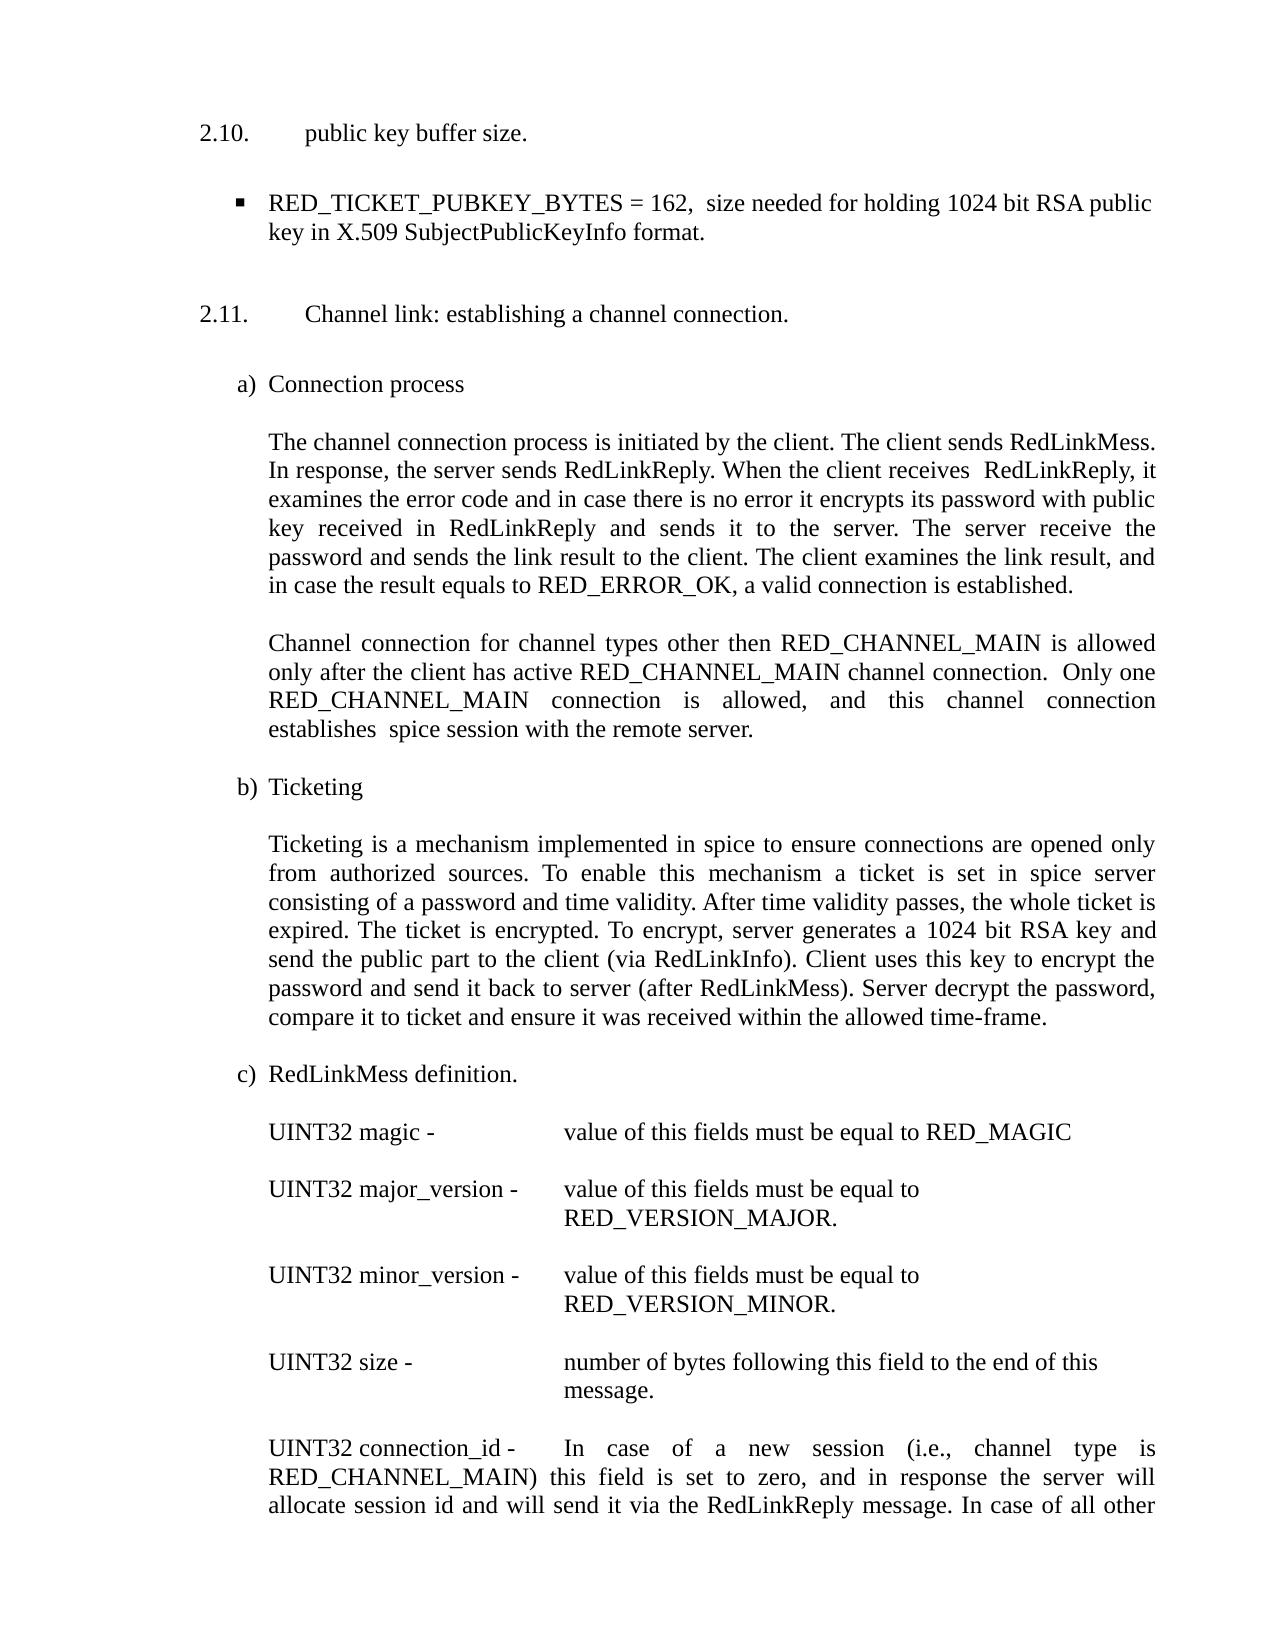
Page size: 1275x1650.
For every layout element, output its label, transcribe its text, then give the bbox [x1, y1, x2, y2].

list RedLinkMess definition. [231, 1059, 1157, 1088]
list Channel connection for channel types other then RED_CHANNEL_MAIN is allowed only after the client has active RED_CHANNEL_MAIN channel connection. Only one RED_CHANNEL_MAIN connection is allowed, and this channel connection establishes spice session with the remote server. [231, 628, 1157, 743]
list UINT32 size - number of bytes following this field to the end of this message. [231, 1347, 1157, 1404]
list UINT32 magic - value of this fields must be equal to RED_MAGIC [231, 1117, 1157, 1146]
list Ticketing [231, 772, 1157, 801]
list UINT32 major_version - value of this fields must be equal to RED_VERSION_MAJOR. [231, 1174, 1157, 1232]
list RED_TICKET_PUBKEY_BYTES = 162, size needed for holding 1024 bit RSA public key in X.509 SubjectPublicKeyInfo format. [231, 188, 1157, 246]
list The channel connection process is initiated by the client. The client sends RedLinkMess. In response, the server sends RedLinkReply. When the client receives RedLinkReply, it examines the error code and in case there is no error it encrypts its password with public key received in RedLinkReply and sends it to the server. The server receive the password and sends the link result to the client. The client examines the link result, and in case the result equals to RED_ERROR_OK, a valid connection is established. [231, 427, 1157, 599]
list Connection process [231, 369, 1157, 398]
list UINT32 connection_id - In case of a new session (i.e., channel type is RED_CHANNEL_MAIN) this field is set to zero, and in response the server will allocate session id and will send it via the RedLinkReply message. In case of all other [231, 1433, 1157, 1519]
subtitle public key buffer size. [193, 118, 1157, 147]
list Ticketing is a mechanism implemented in spice to ensure connections are opened only from authorized sources. To enable this mechanism a ticket is set in spice server consisting of a password and time validity. After time validity passes, the whole ticket is expired. The ticket is encrypted. To encrypt, server generates a 1024 bit RSA key and send the public part to the client (via RedLinkInfo). Client uses this key to encrypt the password and send it back to server (after RedLinkMess). Server decrypt the password, compare it to ticket and ensure it was received within the allowed time-frame. [231, 829, 1157, 1031]
list UINT32 minor_version - value of this fields must be equal to RED_VERSION_MINOR. [231, 1261, 1157, 1318]
subtitle Channel link: establishing a channel connection. [193, 299, 1157, 328]
